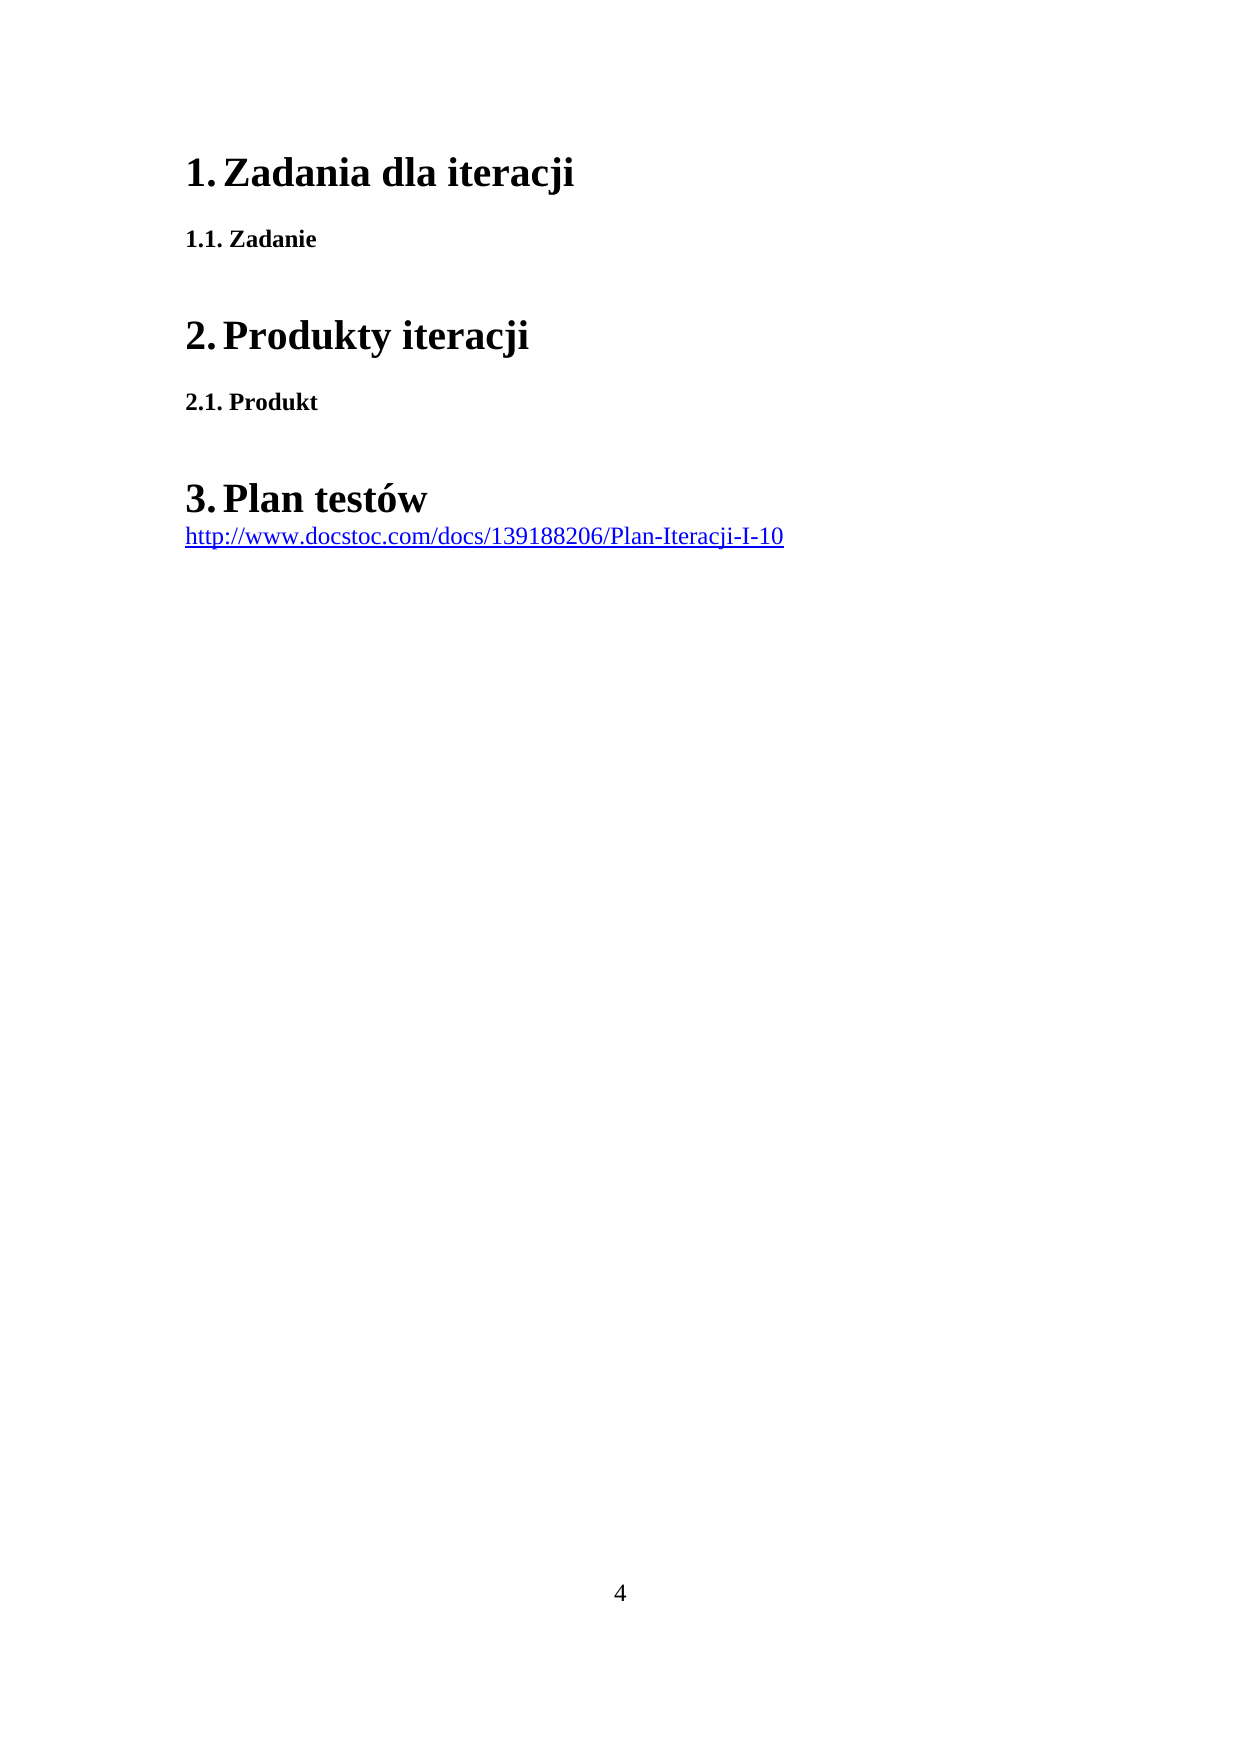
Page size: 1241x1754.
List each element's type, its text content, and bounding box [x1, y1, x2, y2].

list Zadanie [185, 224, 1093, 253]
text http://www.docstoc.com/docs/139188206/Plan-Iteracji-I-10 [148, 521, 1093, 550]
list Produkty iteracji [185, 311, 1093, 358]
list Zadania dla iteracji [185, 148, 1093, 196]
list Plan testów [185, 473, 1093, 521]
list Produkt [185, 387, 1093, 416]
